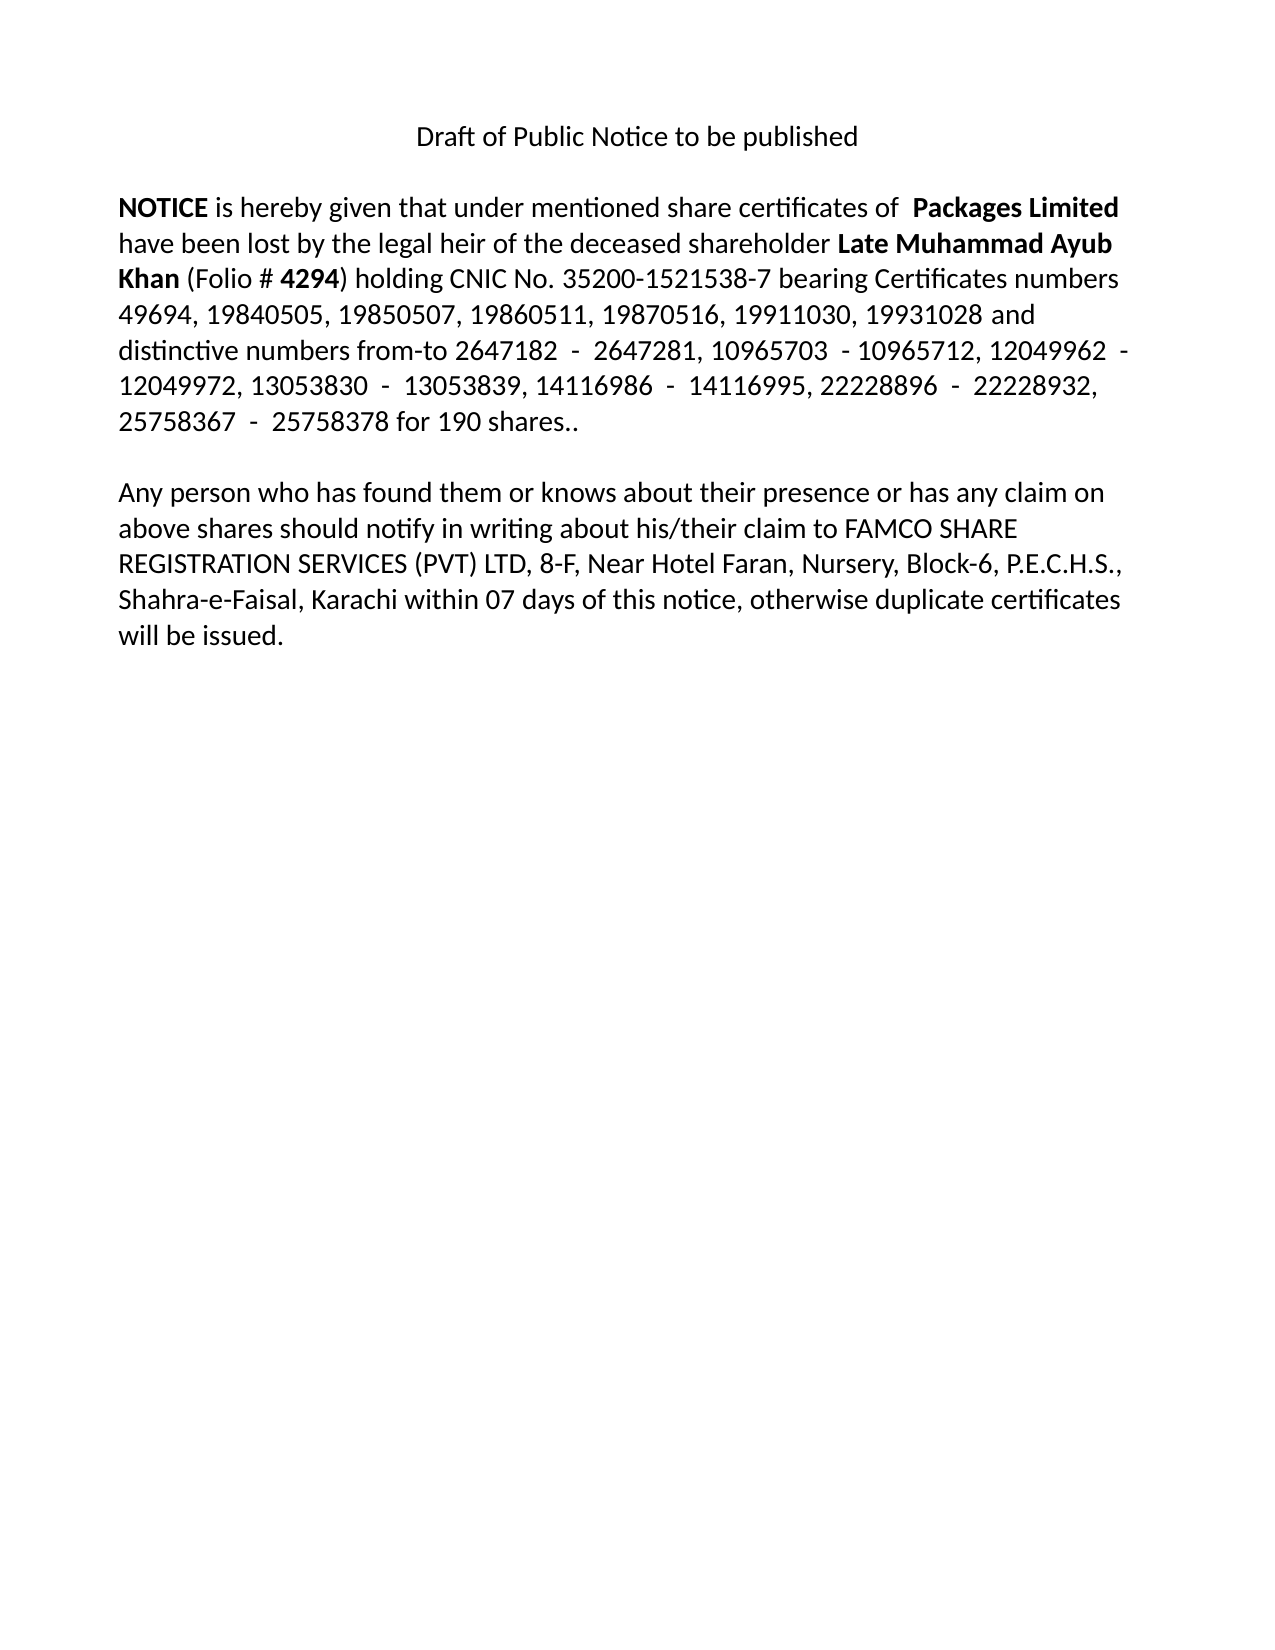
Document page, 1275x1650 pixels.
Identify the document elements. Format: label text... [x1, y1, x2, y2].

text Any person who has found them or knows about their presence or has any claim on above shares should notify in writing about his/their claim to FAMCO SHARE REGISTRATION SERVICES (PVT) LTD, 8-F, Near Hotel Faran, Nursery, Block-6, P.E.C.H.S., Shahra-e-Faisal, Karachi within 07 days of this notice, otherwise duplicate certificates will be issued. [118, 474, 1157, 652]
text Draft of Public Notice to be published [118, 118, 1157, 154]
text NOTICE is hereby given that under mentioned share certificates of Packages Limited have been lost by the legal heir of the deceased shareholder Late Muhammad Ayub Khan (Folio # 4294) holding CNIC No. 35200-1521538-7 bearing Certificates numbers 49694, 19840505, 19850507, 19860511, 19870516, 19911030, 19931028 and distinctive numbers from-to 2647182 - 2647281, 10965703 - 10965712, 12049962 - 12049972, 13053830 - 13053839, 14116986 - 14116995, 22228896 - 22228932, 25758367 - 25758378 for 190 shares.. [118, 189, 1157, 439]
